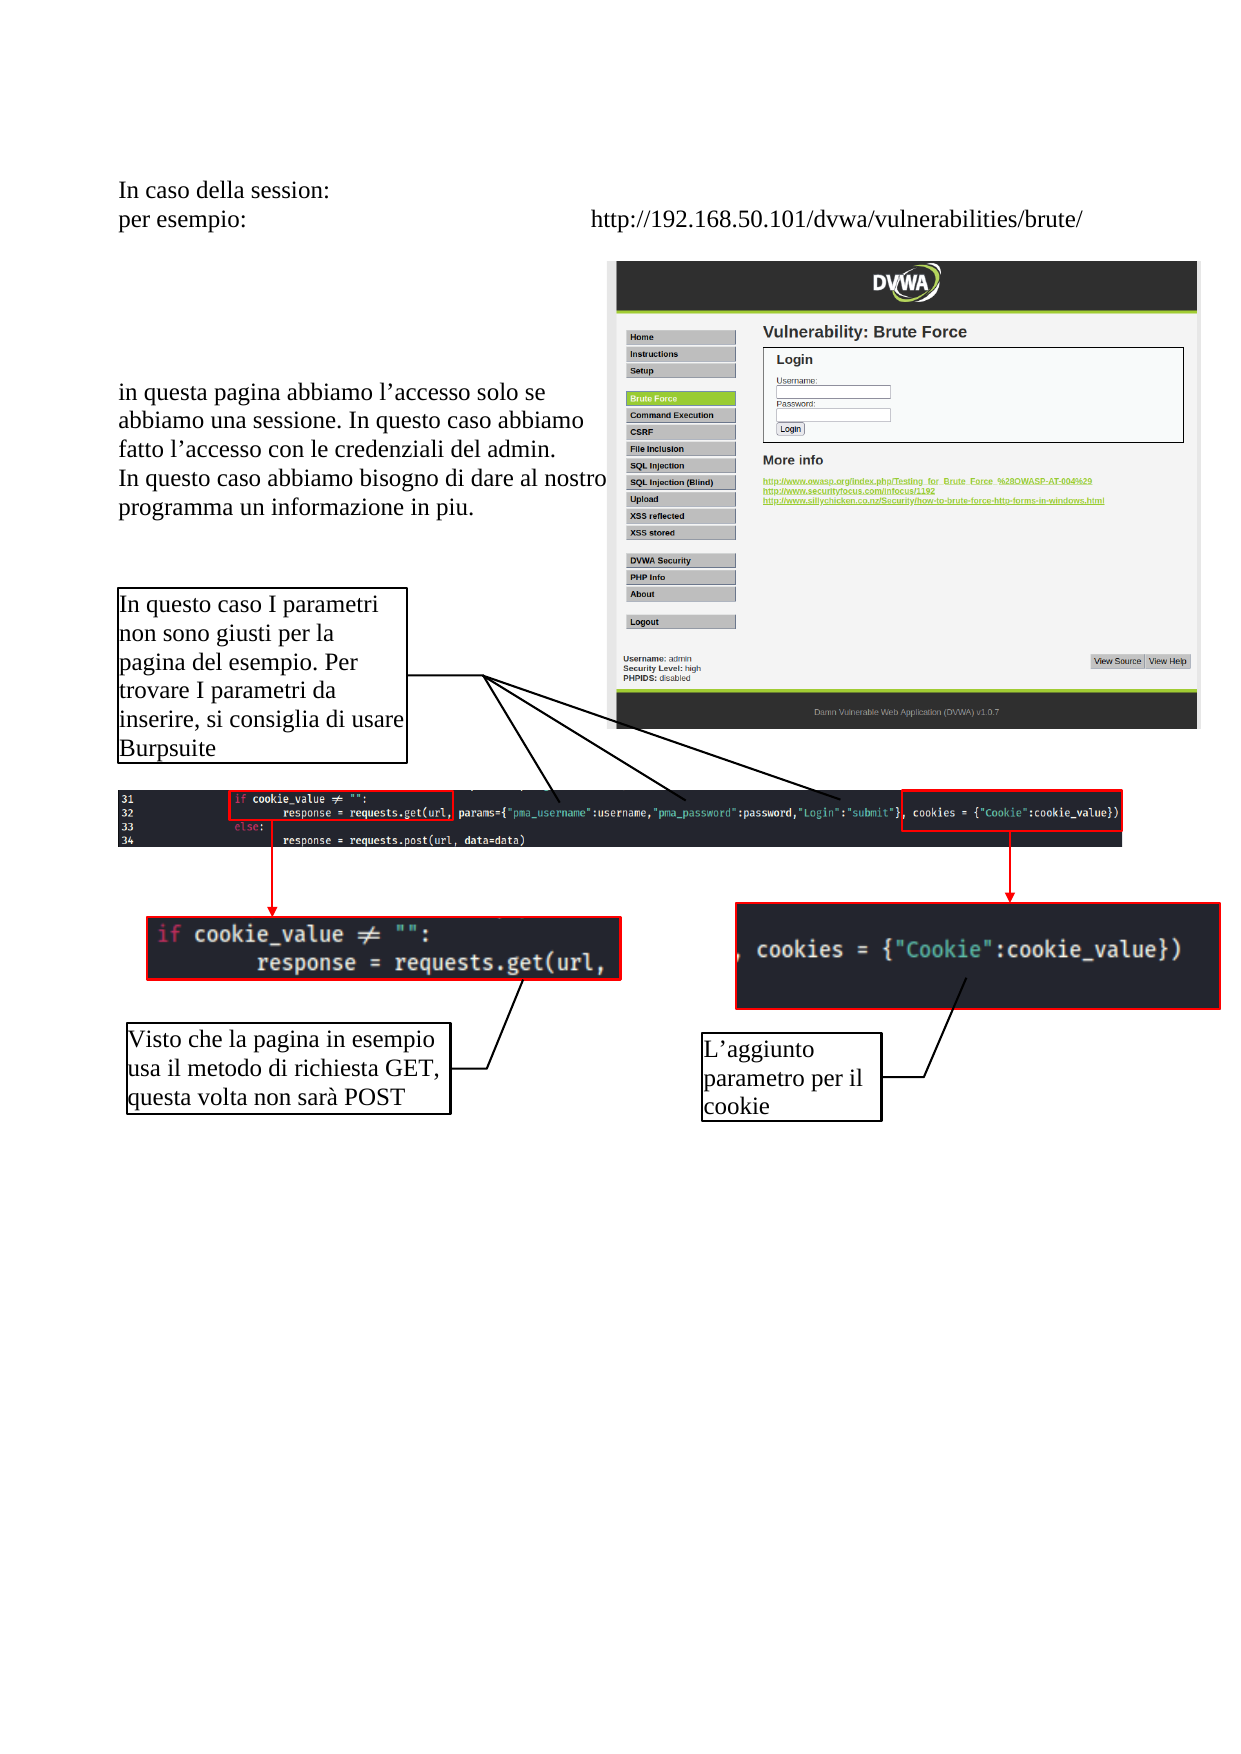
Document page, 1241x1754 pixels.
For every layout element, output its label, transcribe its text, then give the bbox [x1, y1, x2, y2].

picture [231, 792, 452, 819]
picture [148, 918, 619, 978]
picture [1011, 832, 1123, 847]
picture [606, 720, 630, 729]
text In questo caso abbiamo bisogno di dare al nostro programma un informazione in piu. [118, 463, 606, 521]
picture [737, 904, 1219, 1008]
picture [903, 792, 1121, 830]
text per esempio: http://192.168.50.101/dvwa/vulnerabilities/brute/ [118, 204, 1122, 233]
picture [606, 261, 1201, 729]
text in questa pagina abbiamo l’accesso solo se abbiamo una sessione. In questo caso abbiamo fatto l’accesso con le credenziali del admin. [118, 377, 606, 463]
text In caso della session: [118, 176, 1122, 204]
picture [118, 790, 271, 847]
picture [273, 790, 1009, 847]
